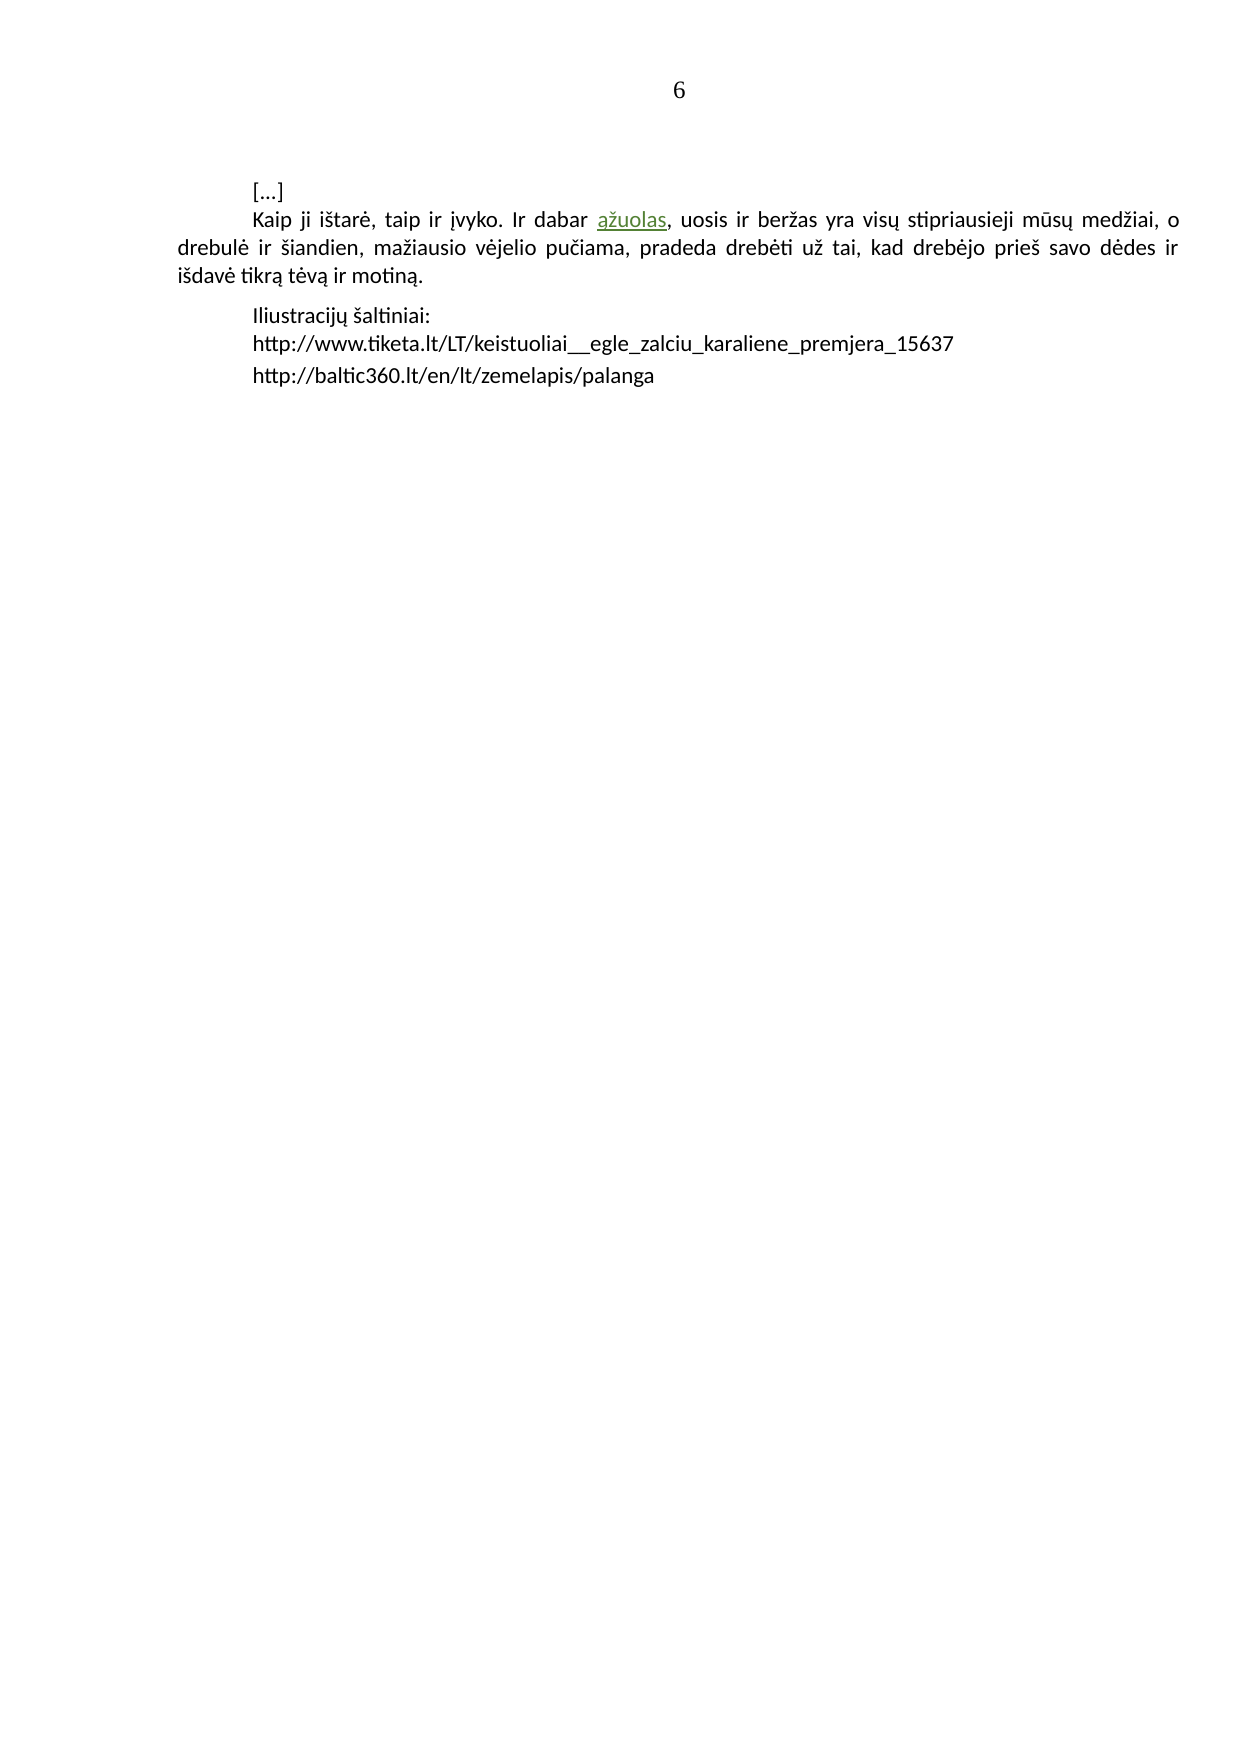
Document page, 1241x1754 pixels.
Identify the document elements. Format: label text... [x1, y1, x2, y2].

text http://www.tiketa.lt/LT/keistuoliai__egle_zalciu_karaliene_premjera_15637 [252, 329, 1181, 357]
text Iliustracijų šaltiniai: [177, 301, 1181, 329]
text Kaip ji ištarė, taip ir įvyko. Ir dabar ąžuolas, uosis ir beržas yra visų stipriausieji mūsų medžiai, o drebulė ir šiandien, mažiausio vėjelio pučiama, pradeda drebėti už tai, kad drebėjo prieš savo dėdes ir išdavė tikrą tėvą ir motiną. [177, 205, 1181, 289]
text http://baltic360.lt/en/lt/zemelapis/palanga [252, 361, 1181, 389]
text [...] [177, 177, 1181, 205]
